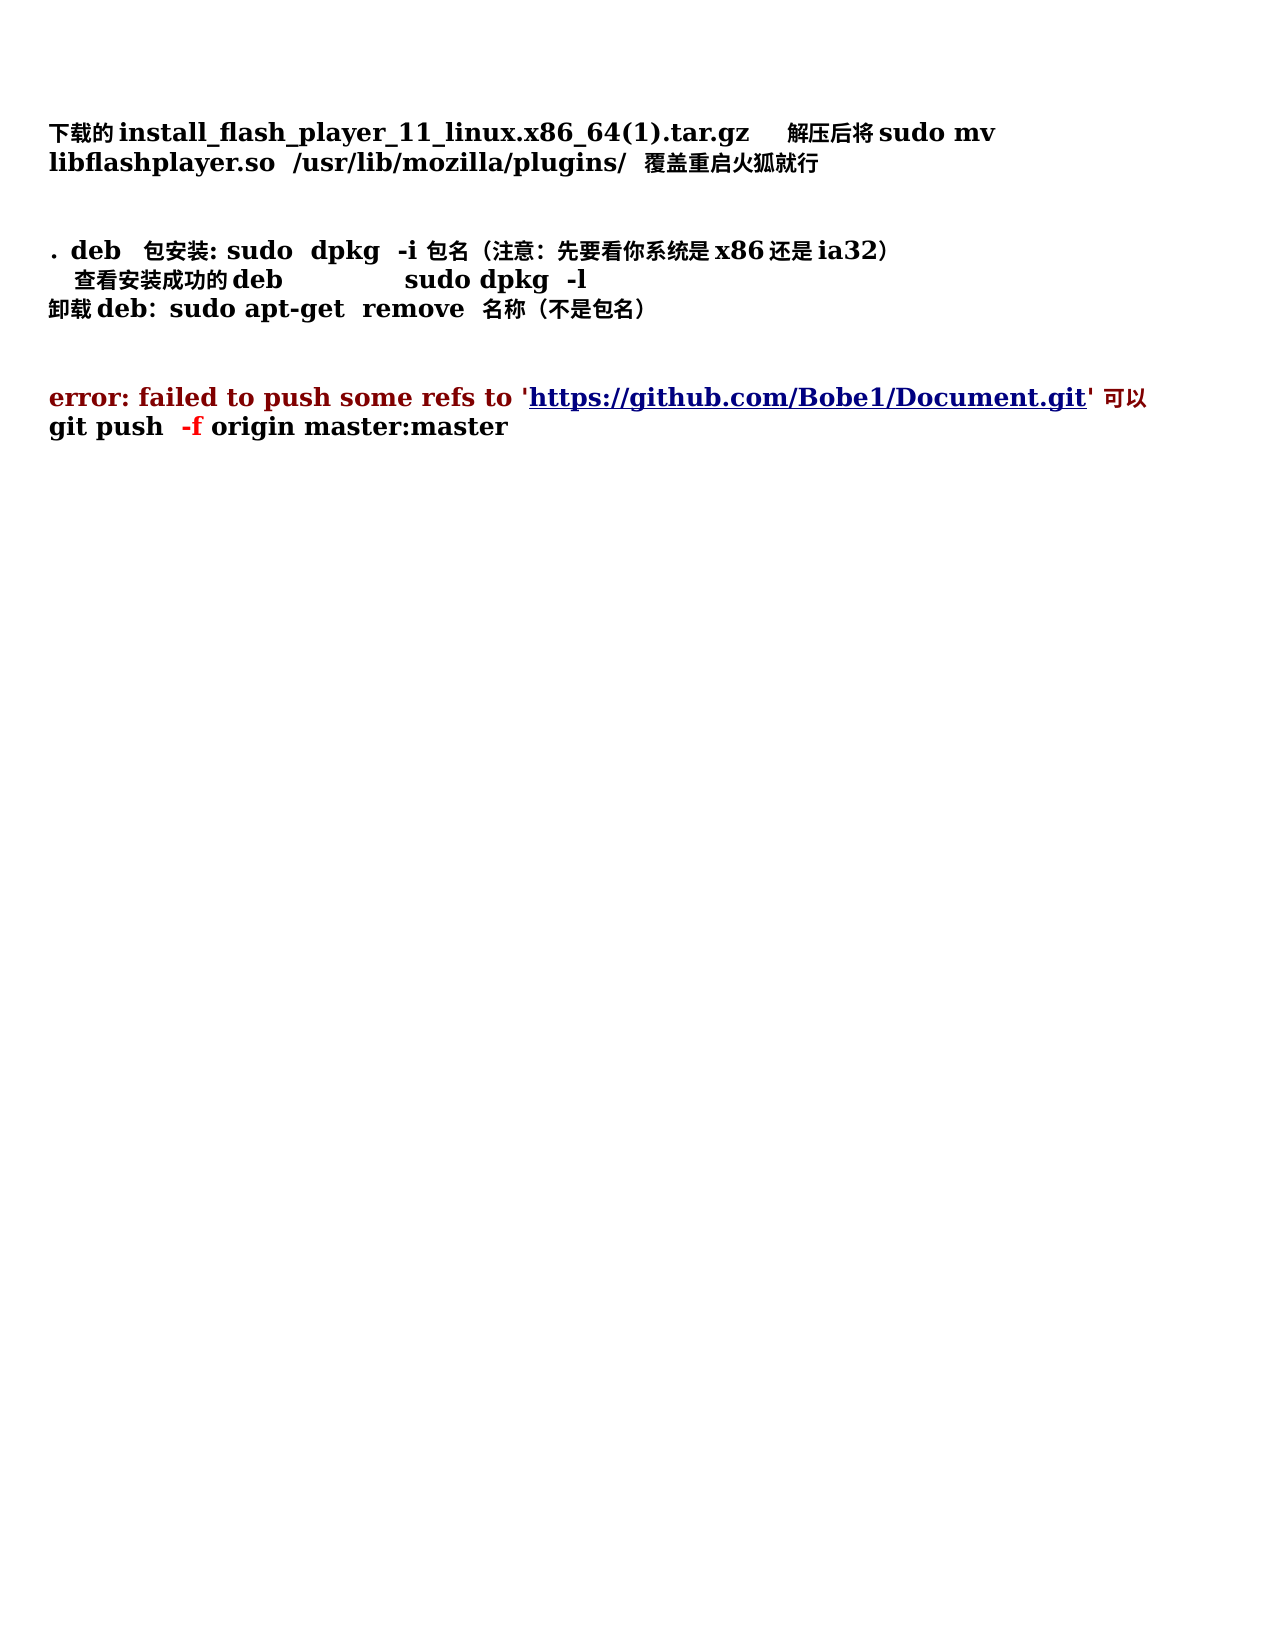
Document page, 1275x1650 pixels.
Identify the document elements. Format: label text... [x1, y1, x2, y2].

text ．deb 包安装: sudo dpkg -i 包名（注意：先要看你系统是x86还是ia32） [48, 236, 1158, 265]
text git push -f origin master:master [48, 412, 1158, 441]
text 卸载deb：sudo apt-get remove 名称（不是包名） [48, 294, 1158, 324]
text 查看安装成功的deb sudo dpkg -l [48, 265, 1158, 294]
text error: failed to push some refs to 'https://github.com/Bobe1/Document.git' 可以 [48, 382, 1158, 412]
text 下载的install_flash_player_11_linux.x86_64(1).tar.gz 解压后将sudo mv libflashplayer.so /usr/lib/mozilla/plugins/ 覆盖重启火狐就行 [48, 118, 1158, 177]
